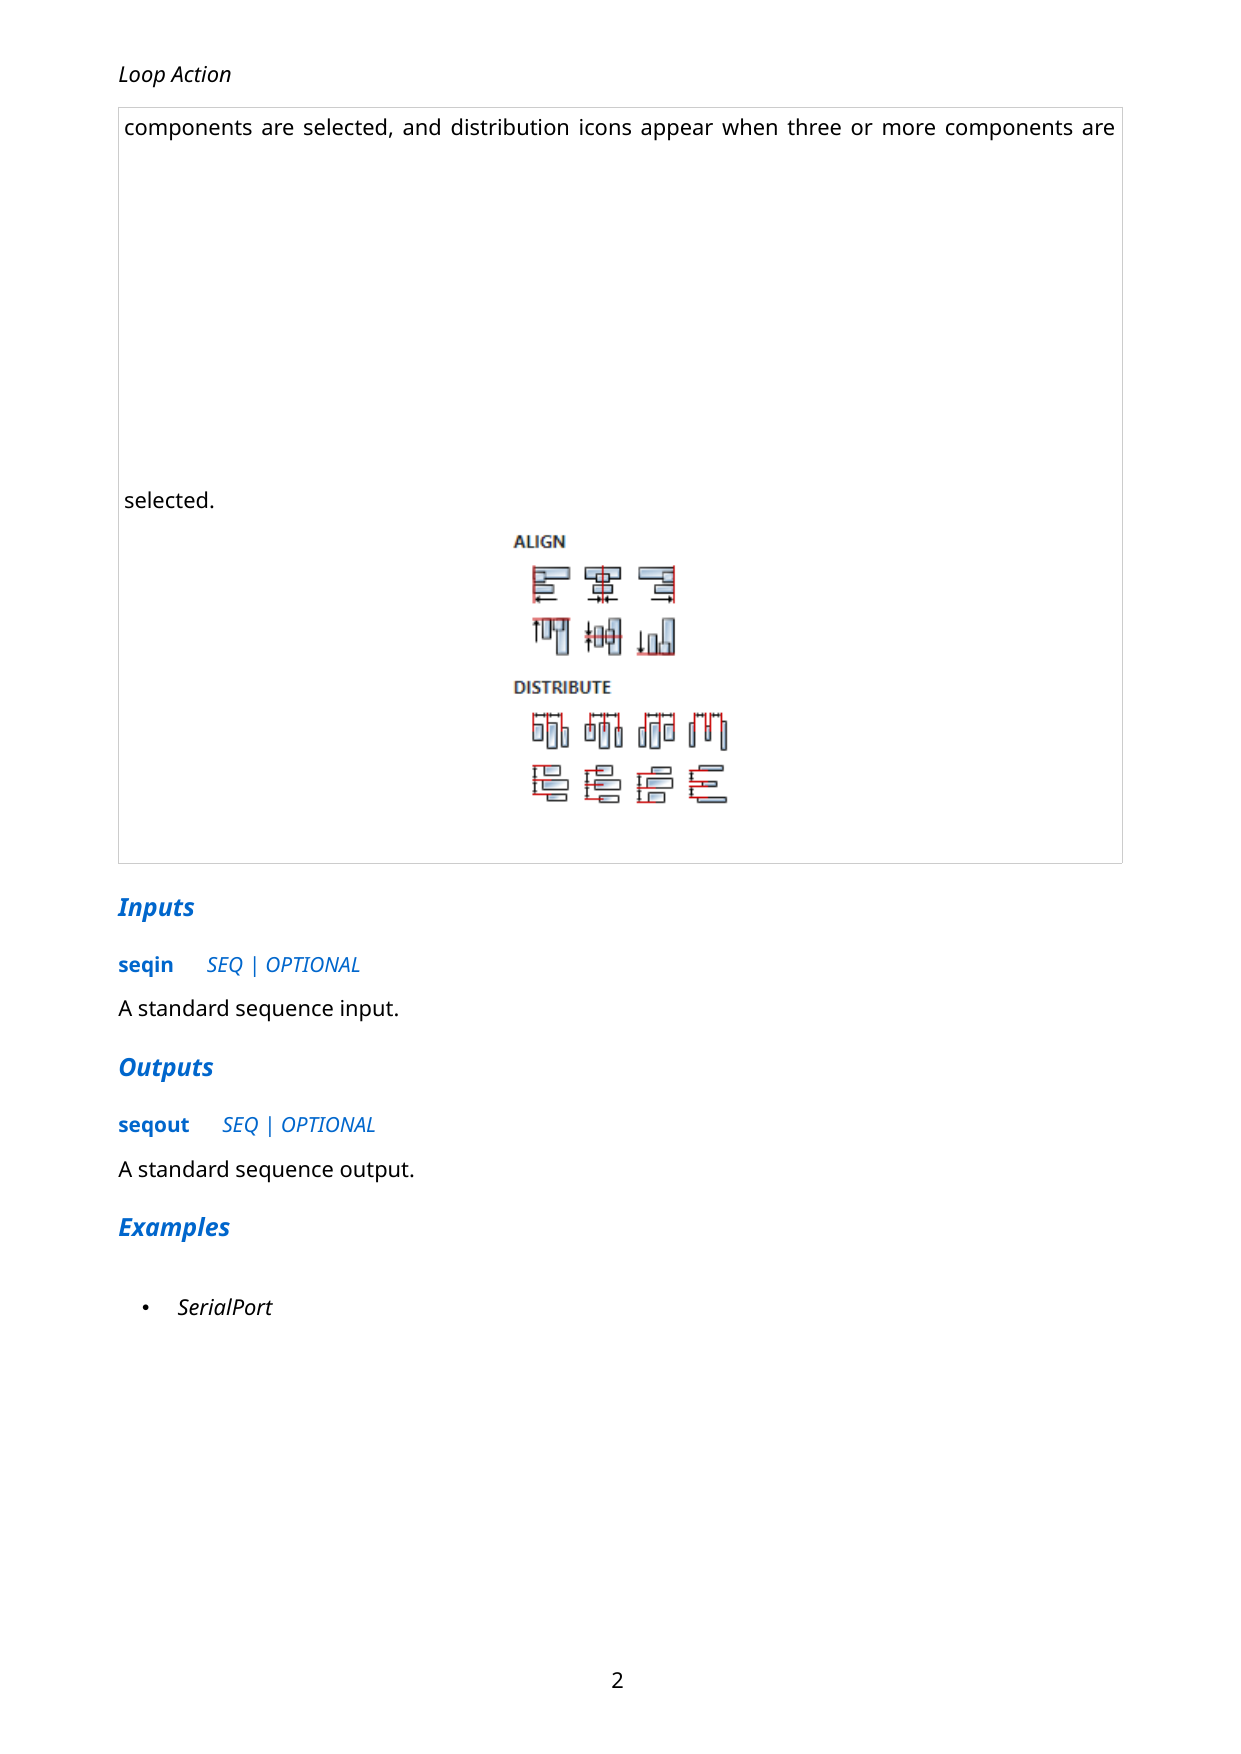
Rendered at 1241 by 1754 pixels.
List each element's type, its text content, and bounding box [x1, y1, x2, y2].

subtitle seqin SEQ | OPTIONAL [118, 950, 1122, 978]
list SerialPort [142, 1291, 1110, 1321]
subtitle seqout SEQ | OPTIONAL [118, 1110, 1122, 1139]
text A standard sequence output. [118, 1153, 1122, 1183]
text A standard sequence input. [118, 993, 1122, 1023]
subtitle Outputs [118, 1050, 1122, 1084]
subtitle Inputs [118, 889, 1122, 923]
subtitle Examples [118, 1210, 1122, 1244]
table_cell components are selected, and distribution icons appear when three or more components are selected. [119, 108, 1122, 863]
picture [490, 526, 750, 816]
